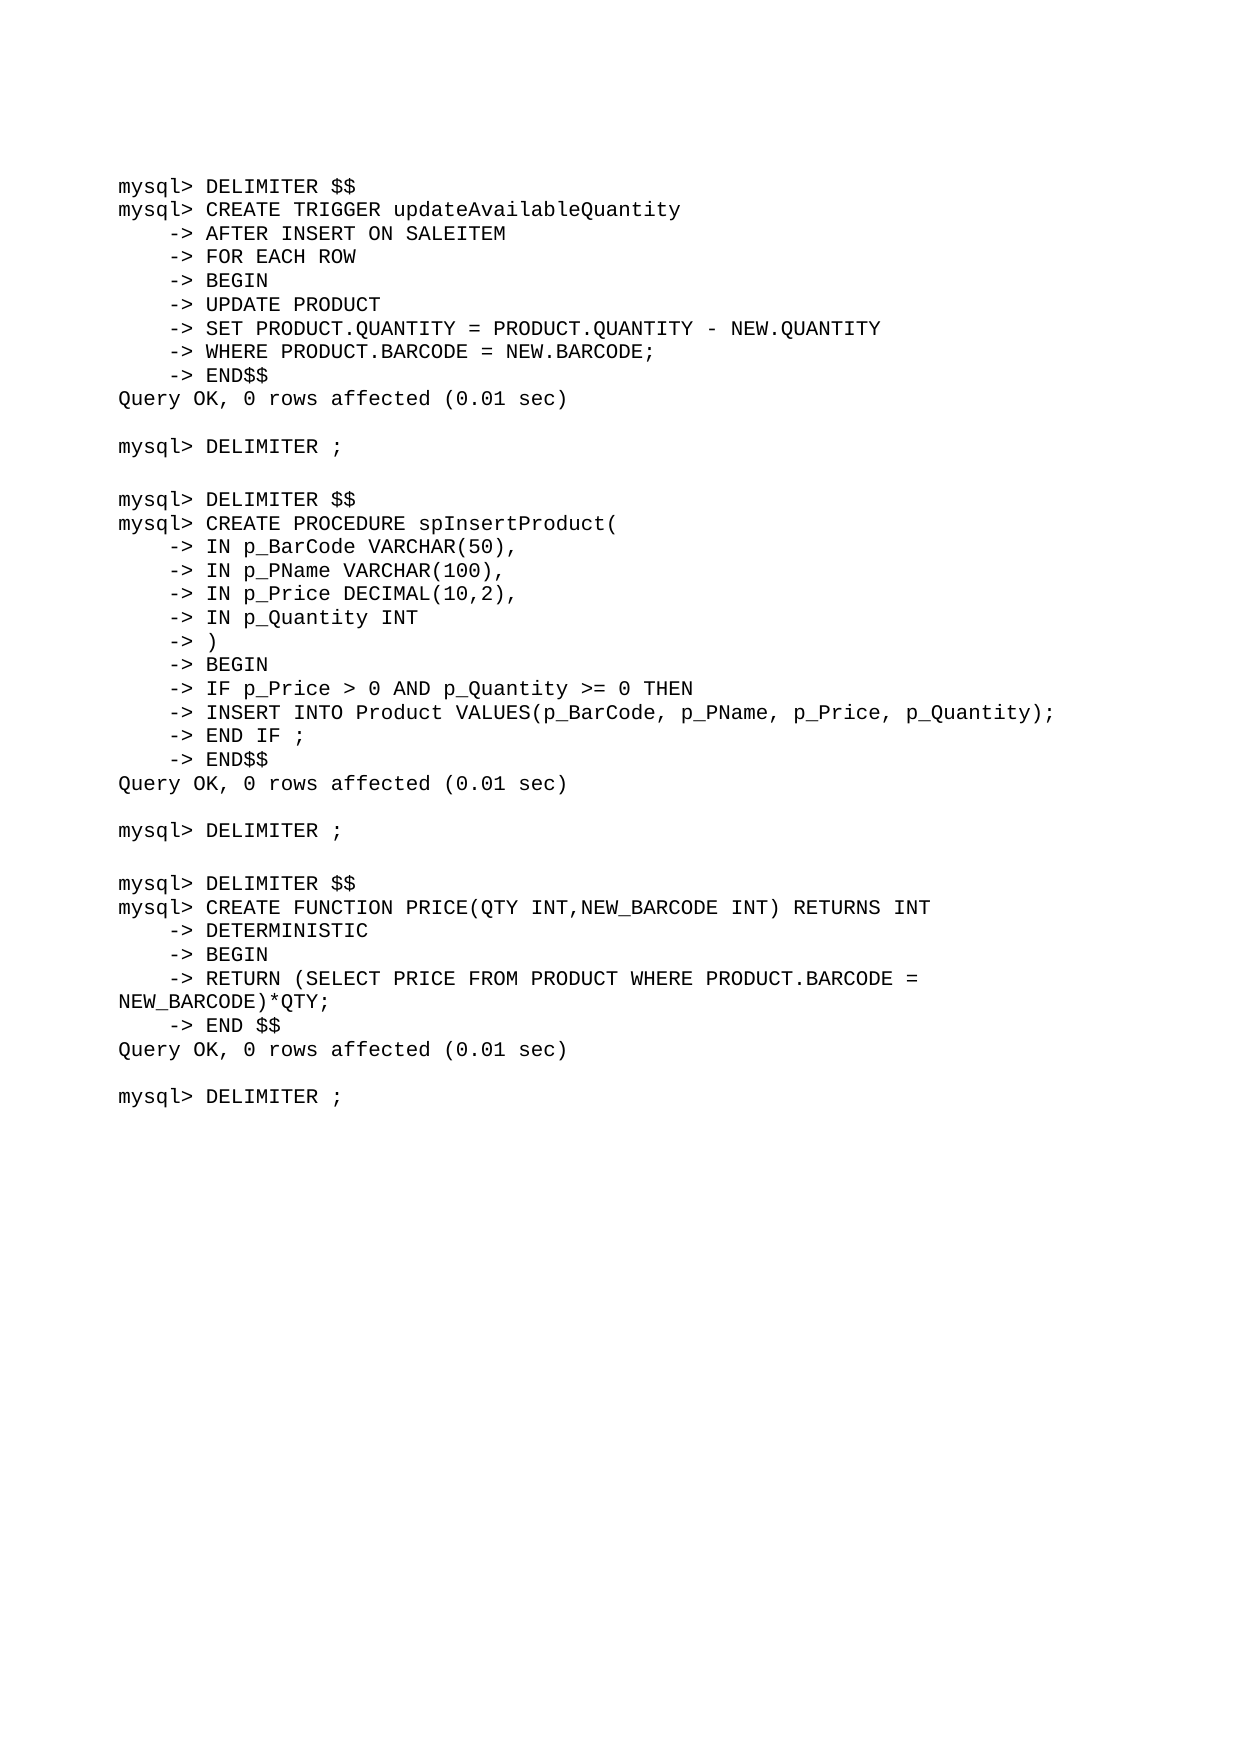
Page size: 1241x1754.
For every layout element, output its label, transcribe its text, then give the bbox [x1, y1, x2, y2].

text -> END $$ [118, 1015, 1122, 1038]
text -> FOR EACH ROW [118, 247, 1122, 270]
text -> END$$ [118, 749, 1122, 773]
text -> SET PRODUCT.QUANTITY = PRODUCT.QUANTITY - NEW.QUANTITY [118, 317, 1122, 341]
text mysql> CREATE TRIGGER updateAvailableQuantity [118, 199, 1122, 223]
text mysql> DELIMITER ; [118, 820, 1122, 843]
text -> WHERE PRODUCT.BARCODE = NEW.BARCODE; [118, 341, 1122, 365]
text -> DETERMINISTIC [118, 920, 1122, 944]
text mysql> CREATE PROCEDURE spInsertProduct( [118, 512, 1122, 536]
text Query OK, 0 rows affected (0.01 sec) [118, 388, 1122, 412]
text Query OK, 0 rows affected (0.01 sec) [118, 1038, 1122, 1062]
text -> UPDATE PRODUCT [118, 294, 1122, 317]
text mysql> DELIMITER $$ [118, 176, 1122, 199]
text -> IN p_PName VARCHAR(100), [118, 560, 1122, 583]
text -> INSERT INTO Product VALUES(p_BarCode, p_PName, p_Price, p_Quantity); [118, 702, 1122, 725]
text Query OK, 0 rows affected (0.01 sec) [118, 773, 1122, 796]
text -> END$$ [118, 365, 1122, 388]
text -> IN p_BarCode VARCHAR(50), [118, 536, 1122, 560]
text mysql> DELIMITER ; [118, 1086, 1122, 1109]
text -> END IF ; [118, 725, 1122, 749]
text mysql> DELIMITER ; [118, 436, 1122, 459]
text -> ) [118, 631, 1122, 654]
text mysql> DELIMITER $$ [118, 873, 1122, 897]
text -> AFTER INSERT ON SALEITEM [118, 223, 1122, 247]
text -> BEGIN [118, 654, 1122, 678]
text mysql> CREATE FUNCTION PRICE(QTY INT,NEW_BARCODE INT) RETURNS INT [118, 897, 1122, 920]
text -> BEGIN [118, 944, 1122, 968]
text mysql> DELIMITER $$ [118, 489, 1122, 512]
text -> RETURN (SELECT PRICE FROM PRODUCT WHERE PRODUCT.BARCODE = NEW_BARCODE)*QTY; [118, 968, 1122, 1015]
text -> BEGIN [118, 270, 1122, 294]
text -> IN p_Quantity INT [118, 607, 1122, 631]
text -> IN p_Price DECIMAL(10,2), [118, 583, 1122, 607]
text -> IF p_Price > 0 AND p_Quantity >= 0 THEN [118, 678, 1122, 702]
